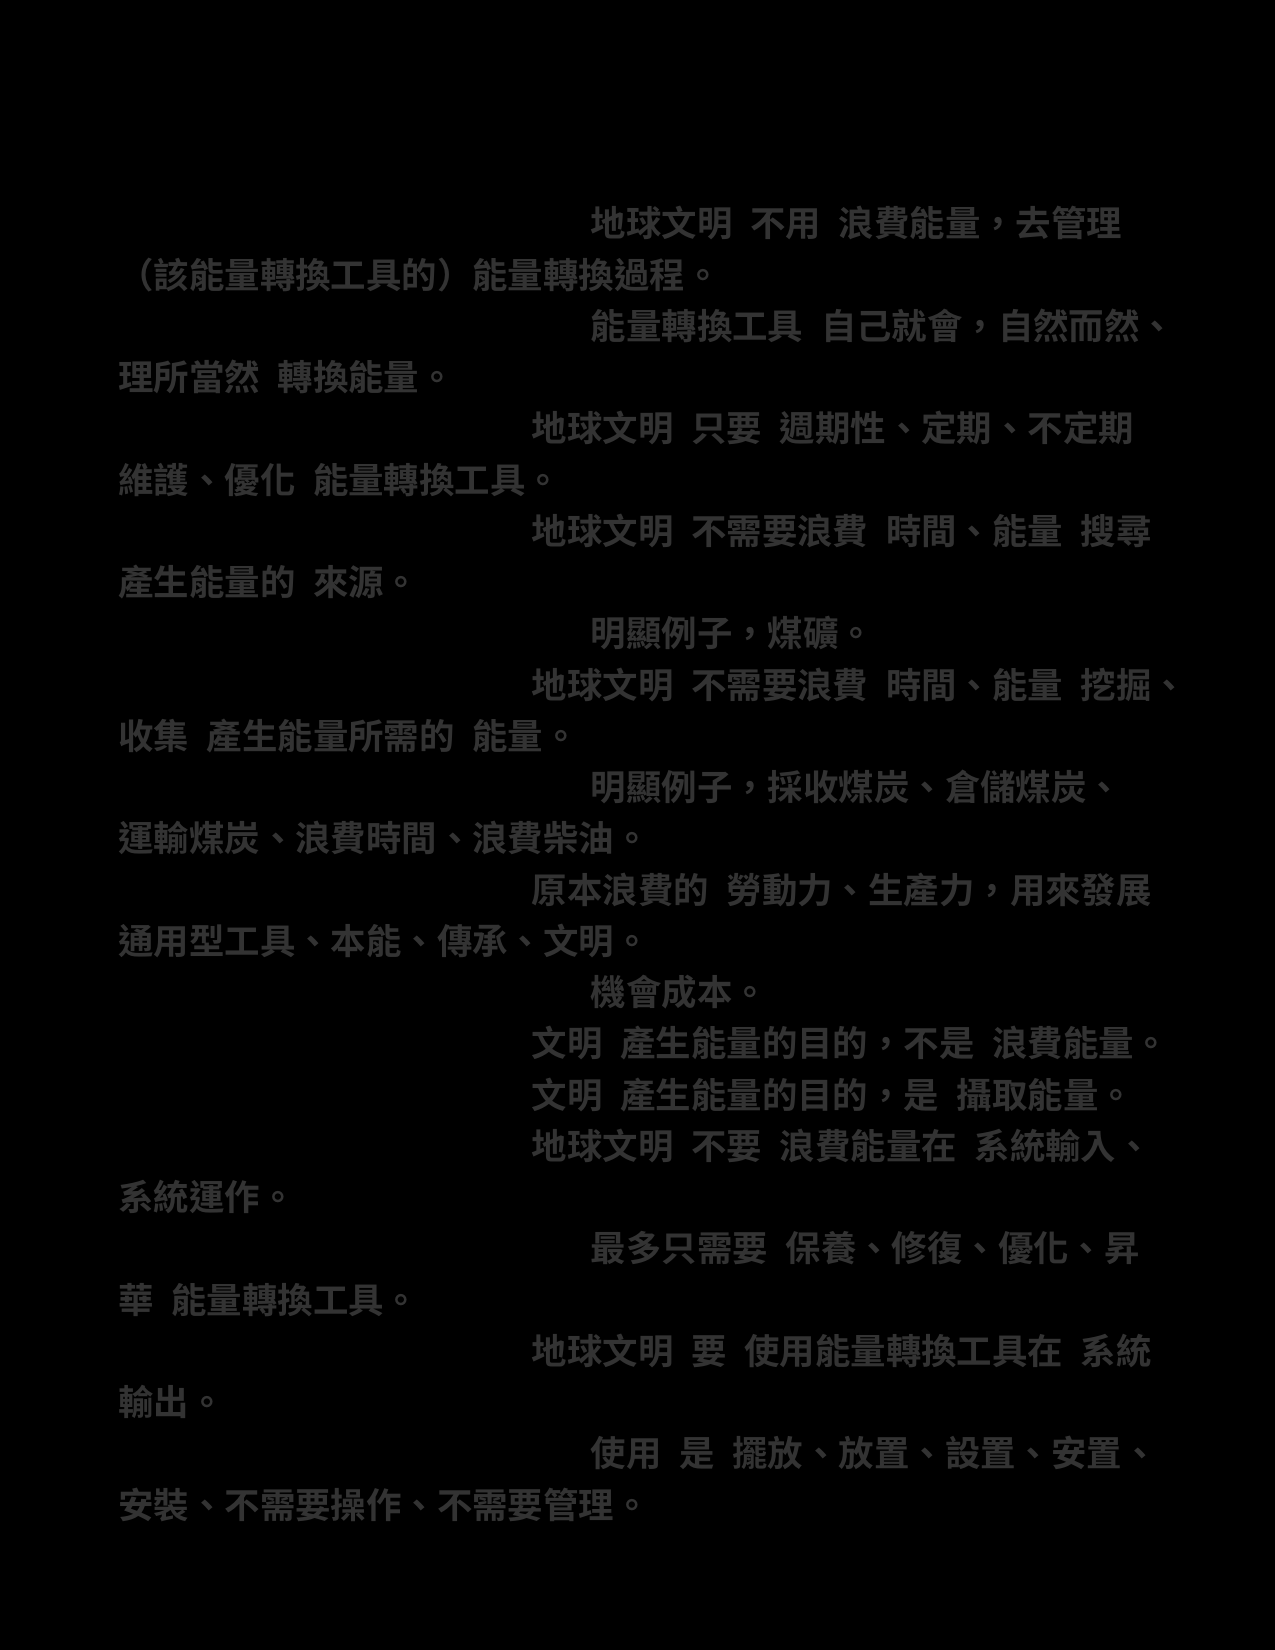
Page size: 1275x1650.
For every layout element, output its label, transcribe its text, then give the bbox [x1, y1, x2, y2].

text 明顯例子，採收煤炭、倉儲煤炭、運輸煤炭、浪費時間、浪費柴油。 [118, 759, 1157, 862]
text 機會成本。 [118, 964, 1157, 1016]
text 地球文明 要 使用能量轉換工具在 系統輸出。 [118, 1323, 1157, 1426]
text 能量轉換工具 自己就會，自然而然、理所當然 轉換能量。 [118, 298, 1157, 401]
text 明顯例子，煤礦。 [118, 606, 1157, 657]
text 原本浪費的 勞動力、生產力，用來發展 通用型工具、本能、傳承、文明。 [118, 862, 1157, 964]
text 文明 產生能量的目的，不是 浪費能量。 [118, 1016, 1157, 1067]
text 文明 產生能量的目的，是 攝取能量。 [118, 1067, 1157, 1118]
text 地球文明 不需要浪費 時間、能量 挖掘、收集 產生能量所需的 能量。 [118, 657, 1157, 759]
text 最多只需要 保養、修復、優化、昇華 能量轉換工具。 [118, 1221, 1157, 1323]
text 地球文明 不需要浪費 時間、能量 搜尋產生能量的 來源。 [118, 503, 1157, 606]
text 地球文明 不用 浪費能量，去管理（該能量轉換工具的）能量轉換過程。 [118, 196, 1157, 298]
text 地球文明 只要 週期性、定期、不定期 維護、優化 能量轉換工具。 [118, 401, 1157, 503]
text 地球文明 不要 浪費能量在 系統輸入、系統運作。 [118, 1118, 1157, 1221]
text 使用 是 擺放、放置、設置、安置、安裝、不需要操作、不需要管理。 [118, 1426, 1157, 1528]
